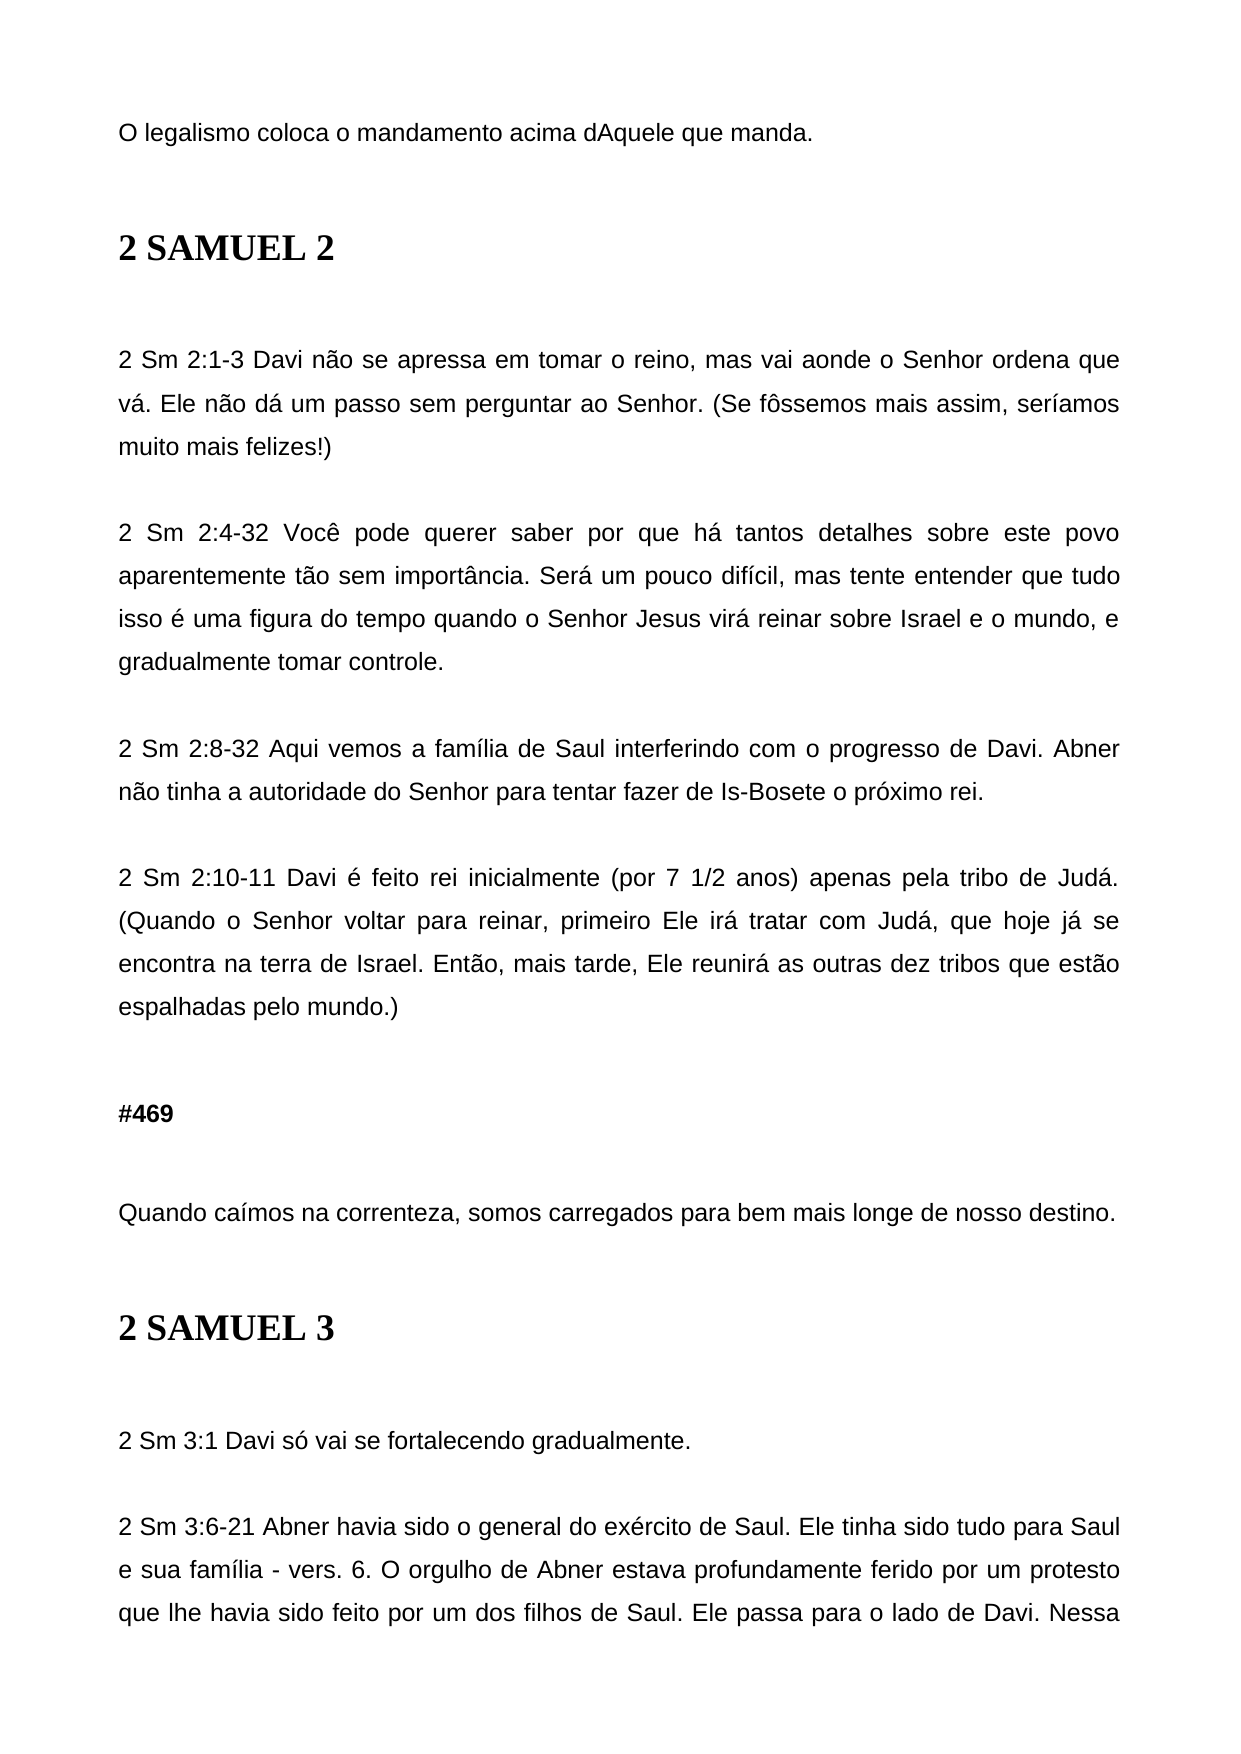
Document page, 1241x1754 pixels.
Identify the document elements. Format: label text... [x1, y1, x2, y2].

text 2 Sm 2:4-32 Você pode querer saber por que há tantos detalhes sobre este povo aparentemente tão sem importância. Será um pouco difícil, mas tente entender que tudo isso é uma figura do tempo quando o Senhor Jesus virá reinar sobre Israel e o mundo, e gradualmente tomar controle. [118, 518, 1122, 676]
subtitle #469 [118, 1099, 1122, 1128]
text Quando caímos na correnteza, somos carregados para bem mais longe de nosso destino. [118, 1198, 1122, 1227]
text 2 Sm 3:1 Davi só vai se fortalecendo gradualmente. [118, 1426, 1122, 1454]
text 2 Sm 2:8-32 Aqui vemos a família de Saul interferindo com o progresso de Davi. Abner não tinha a autoridade do Senhor para tentar fazer de Is-Bosete o próximo rei. [118, 734, 1122, 806]
text 2 Sm 3:6-21 Abner havia sido o general do exército de Saul. Ele tinha sido tudo para Saul e sua família - vers. 6. O orgulho de Abner estava profundamente ferido por um protesto que lhe havia sido feito por um dos filhos de Saul. Ele passa para o lado de Davi. Nessa [118, 1512, 1122, 1627]
subtitle 2 SAMUEL 2 [118, 225, 1122, 268]
subtitle 2 SAMUEL 3 [118, 1305, 1122, 1348]
text O legalismo coloca o mandamento acima dAquele que manda. [118, 118, 1122, 147]
text 2 Sm 2:1-3 Davi não se apressa em tomar o reino, mas vai aonde o Senhor ordena que vá. Ele não dá um passo sem perguntar ao Senhor. (Se fôssemos mais assim, seríamos muito mais felizes!) [118, 346, 1122, 461]
text 2 Sm 2:10-11 Davi é feito rei inicialmente (por 7 1/2 anos) apenas pela tribo de Judá. (Quando o Senhor voltar para reinar, primeiro Ele irá tratar com Judá, que hoje já se encontra na terra de Israel. Então, mais tarde, Ele reunirá as outras dez tribos que estão espalhadas pelo mundo.) [118, 863, 1122, 1021]
